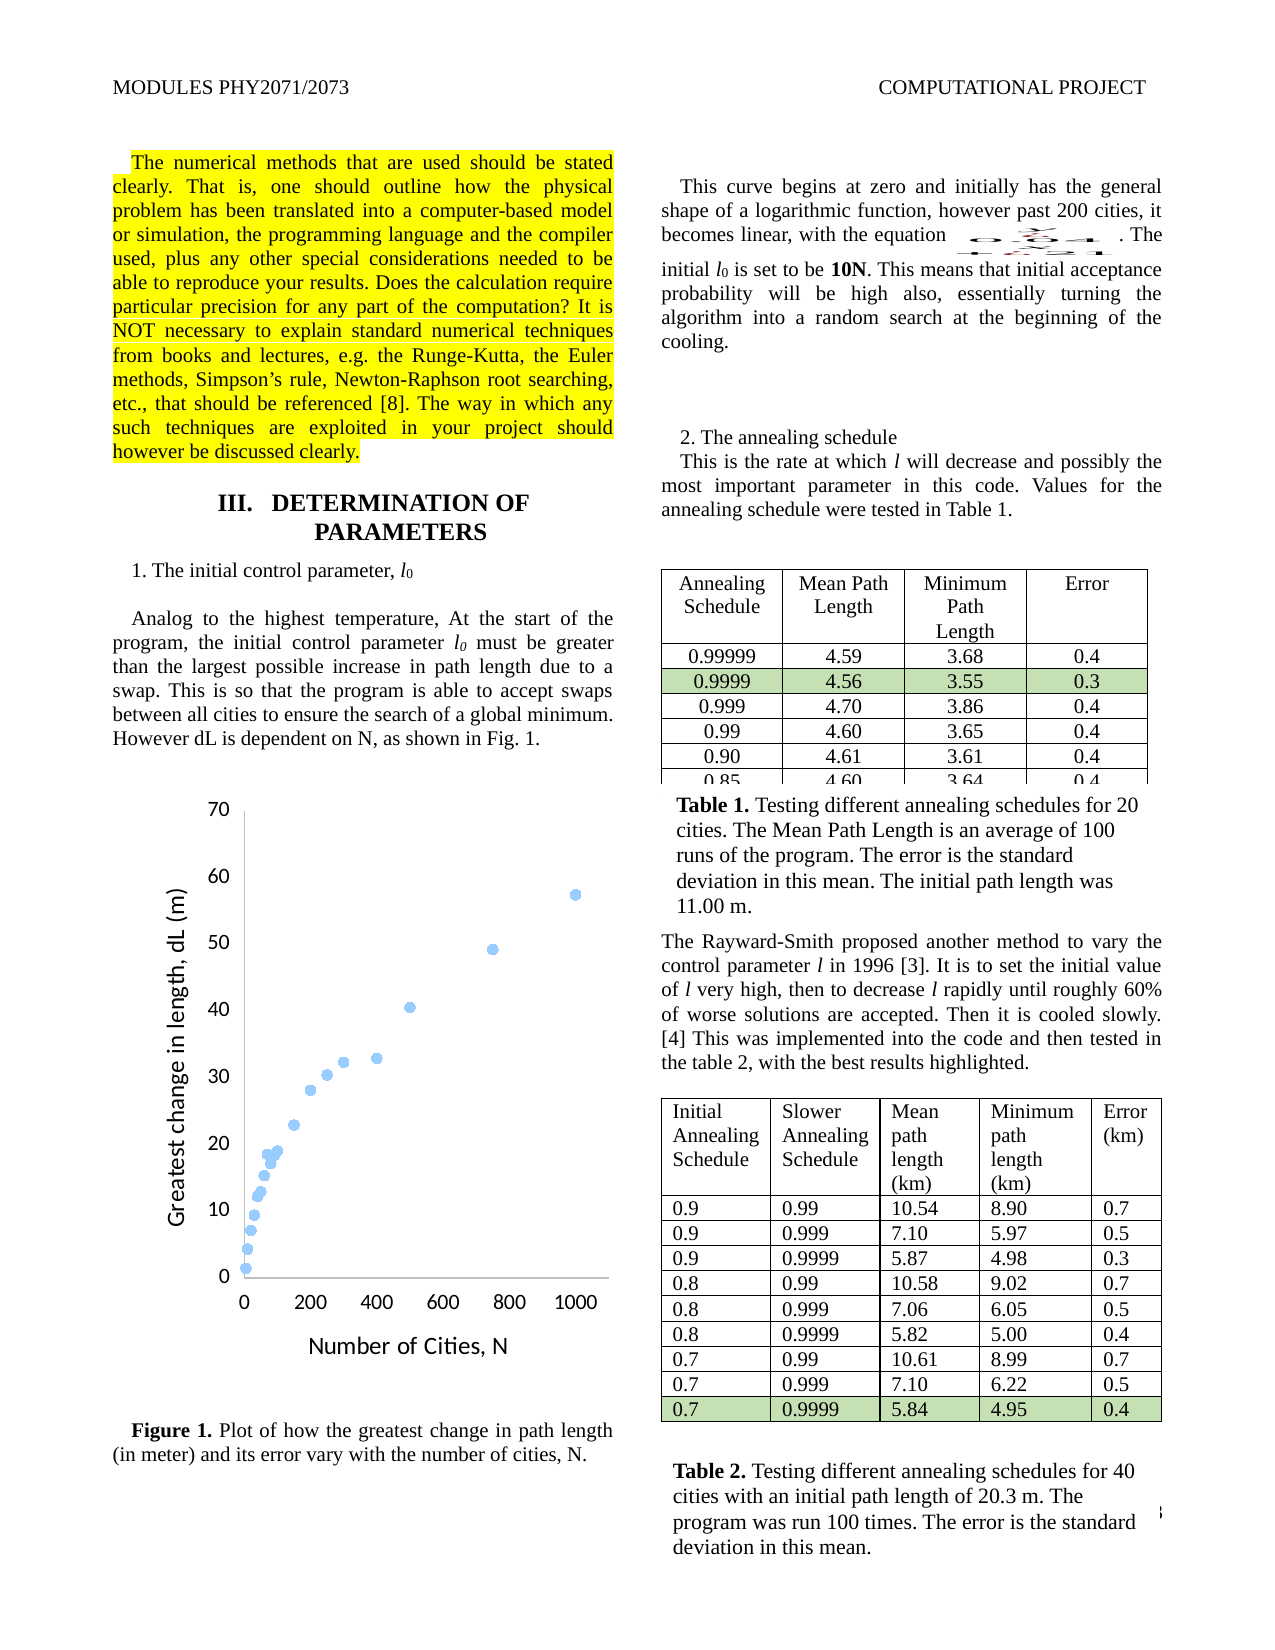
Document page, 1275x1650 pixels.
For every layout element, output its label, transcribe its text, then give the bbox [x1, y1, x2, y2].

table_cell 0.9999 [771, 1246, 879, 1270]
table_cell 9.02 [980, 1271, 1091, 1295]
table_cell 4.95 [980, 1397, 1091, 1421]
table_cell 0.4 [1027, 644, 1147, 668]
table_header Minimum Path Length [905, 570, 1026, 643]
table_cell 0.99 [662, 719, 782, 743]
table_cell 7.10 [881, 1372, 979, 1396]
table_cell 0.85 [662, 769, 782, 784]
table_cell 0.7 [1092, 1347, 1161, 1371]
table_cell 0.4 [1027, 769, 1147, 784]
text 2. The annealing schedule [661, 425, 1162, 449]
table_cell 5.00 [980, 1322, 1091, 1346]
text The numerical methods that are used should be stated clearly. That is, one should outline how the physical problem has been translated into a computer-based model or simulation, the programming language and the compiler used, plus any other special considerations needed to be able to reproduce your results. Does the calculation require particular precision for any part of the computation? It is NOT necessary to explain standard numerical techniques from books and lectures, e.g. the Runge-Kutta, the Euler methods, Simpson’s rule, Newton-Raphson root searching, etc., that should be referenced [8]. The way in which any such techniques are exploited in your project should however be discussed clearly. [112, 150, 614, 463]
text Table 2. Testing different annealing schedules for 40 cities with an initial path length of 20.3 m. The program was run 100 times. The error is the standard deviation in this mean. [673, 1458, 1145, 1559]
table_cell 0.5 [1092, 1296, 1161, 1321]
table_header Mean Path Length [783, 570, 904, 643]
table_cell 5.84 [881, 1397, 979, 1421]
table_cell 4.59 [783, 644, 904, 668]
table_cell 0.4 [1027, 744, 1147, 768]
table_cell 0.9 [662, 1196, 770, 1220]
table_cell 5.97 [980, 1221, 1091, 1245]
table_cell 0.3 [1027, 669, 1147, 693]
table_header Error (km) [1092, 1099, 1161, 1195]
table_cell 8.99 [980, 1347, 1091, 1371]
text Analog to the highest temperature, At the start of the program, the initial control parameter l0 must be greater than the largest possible increase in path length due to a swap. This is so that the program is able to accept swaps between all cities to ensure the search of a global minimum. However dL is dependent on N, as shown in Fig. 1. [112, 606, 614, 750]
table_cell 3.68 [905, 644, 1026, 668]
table_cell 0.9 [662, 1246, 770, 1270]
table_cell 0.9 [662, 1221, 770, 1245]
table_cell 5.87 [881, 1246, 979, 1270]
text This curve begins at zero and initially has the general shape of a logarithmic function, however past 200 cities, it becomes linear, with the equation . The initial l0­ is set to be 10N. This means that initial acceptance probability will be high also, essentially turning the algorithm into a random search at the beginning of the cooling. [661, 174, 1162, 353]
table_cell 4.60 [783, 719, 904, 743]
table_cell 0.8 [662, 1271, 770, 1295]
table_cell 4.98 [980, 1246, 1091, 1270]
table_cell 0.9999 [662, 669, 782, 693]
table_header Initial Annealing Schedule [662, 1099, 770, 1195]
table_cell 0.7 [1092, 1196, 1161, 1220]
table_cell 7.06 [881, 1296, 979, 1321]
table_cell 10.58 [881, 1271, 979, 1295]
table_cell 10.54 [881, 1196, 979, 1220]
table_cell 0.5 [1092, 1221, 1161, 1245]
table_cell 0.8 [662, 1322, 770, 1346]
table_cell 0.8 [662, 1296, 770, 1321]
table_cell 0.9999 [771, 1397, 879, 1421]
table_cell 3.65 [905, 719, 1026, 743]
table_cell 0.99 [771, 1347, 879, 1371]
table_cell 0.999 [771, 1296, 879, 1321]
table_cell 4.56 [783, 669, 904, 693]
table_cell 3.86 [905, 694, 1026, 718]
table_cell 0.5 [1092, 1372, 1161, 1396]
table_header Minimum path length (km) [980, 1099, 1091, 1195]
table_cell 7.10 [881, 1221, 979, 1245]
table_header Slower Annealing Schedule [771, 1099, 879, 1195]
table_cell 0.99999 [662, 644, 782, 668]
title DETermination of Parameters [169, 488, 614, 545]
table_cell 0.7 [662, 1372, 770, 1396]
table_cell 3.64 [905, 769, 1026, 784]
table_cell 3.55 [905, 669, 1026, 693]
text Figure 1. Plot of how the greatest change in path length (in meter) and its error vary with the number of cities, N. [658, 1451, 1160, 1573]
table_cell 0.3 [1092, 1246, 1161, 1270]
table_cell 0.90 [662, 744, 782, 768]
table_cell 0.7 [662, 1347, 770, 1371]
table_cell 4.61 [783, 744, 904, 768]
text 1. The initial control parameter, l0 [112, 558, 614, 582]
table_cell 4.60 [783, 769, 904, 784]
table_cell 0.999 [662, 694, 782, 718]
table_cell 0.99 [771, 1196, 879, 1220]
text This is the rate at which l will decrease and possibly the most important parameter in this code. Values for the annealing schedule were tested in Table 1. [661, 449, 1162, 521]
table_cell 0.999 [771, 1372, 879, 1396]
table_header Error [1027, 570, 1147, 643]
table_cell 0.7 [1092, 1271, 1161, 1295]
text The Rayward-Smith proposed another method to vary the control parameter l in 1996 [3]. It is to set the initial value of l very high, then to decrease l rapidly until roughly 60% of worse solutions are accepted. Then it is cooled slowly. [4] This was implemented into the code and then tested in the table 2, with the best results highlighted. [661, 794, 1162, 1074]
text Figure 1. Plot of how the greatest change in path length (in meter) and its error vary with the number of cities, N. [112, 1418, 614, 1466]
table_cell 0.4 [1027, 694, 1147, 718]
table_cell 0.4 [1027, 719, 1147, 743]
table_cell 8.90 [980, 1196, 1091, 1220]
table_cell 6.05 [980, 1296, 1091, 1321]
table_cell 0.4 [1092, 1322, 1161, 1346]
table_cell 0.4 [1092, 1397, 1161, 1421]
table_cell 4.70 [783, 694, 904, 718]
table_cell 0.7 [662, 1397, 770, 1421]
table_cell 0.999 [771, 1221, 879, 1245]
table_cell 0.99 [771, 1271, 879, 1295]
table_cell 0.9999 [771, 1322, 879, 1346]
table_cell 6.22 [980, 1372, 1091, 1396]
table_cell 3.61 [905, 744, 1026, 768]
table_cell 10.61 [881, 1347, 979, 1371]
table_header Mean path length (km) [881, 1099, 979, 1195]
table_header Annealing Schedule [662, 570, 782, 643]
text Table 1. Testing different annealing schedules for 20 cities. The Mean Path Length is an average of 100 runs of the program. The error is the standard deviation in this mean. The initial path length was 11.00 m. [676, 792, 1145, 918]
table_cell 5.82 [881, 1322, 979, 1346]
